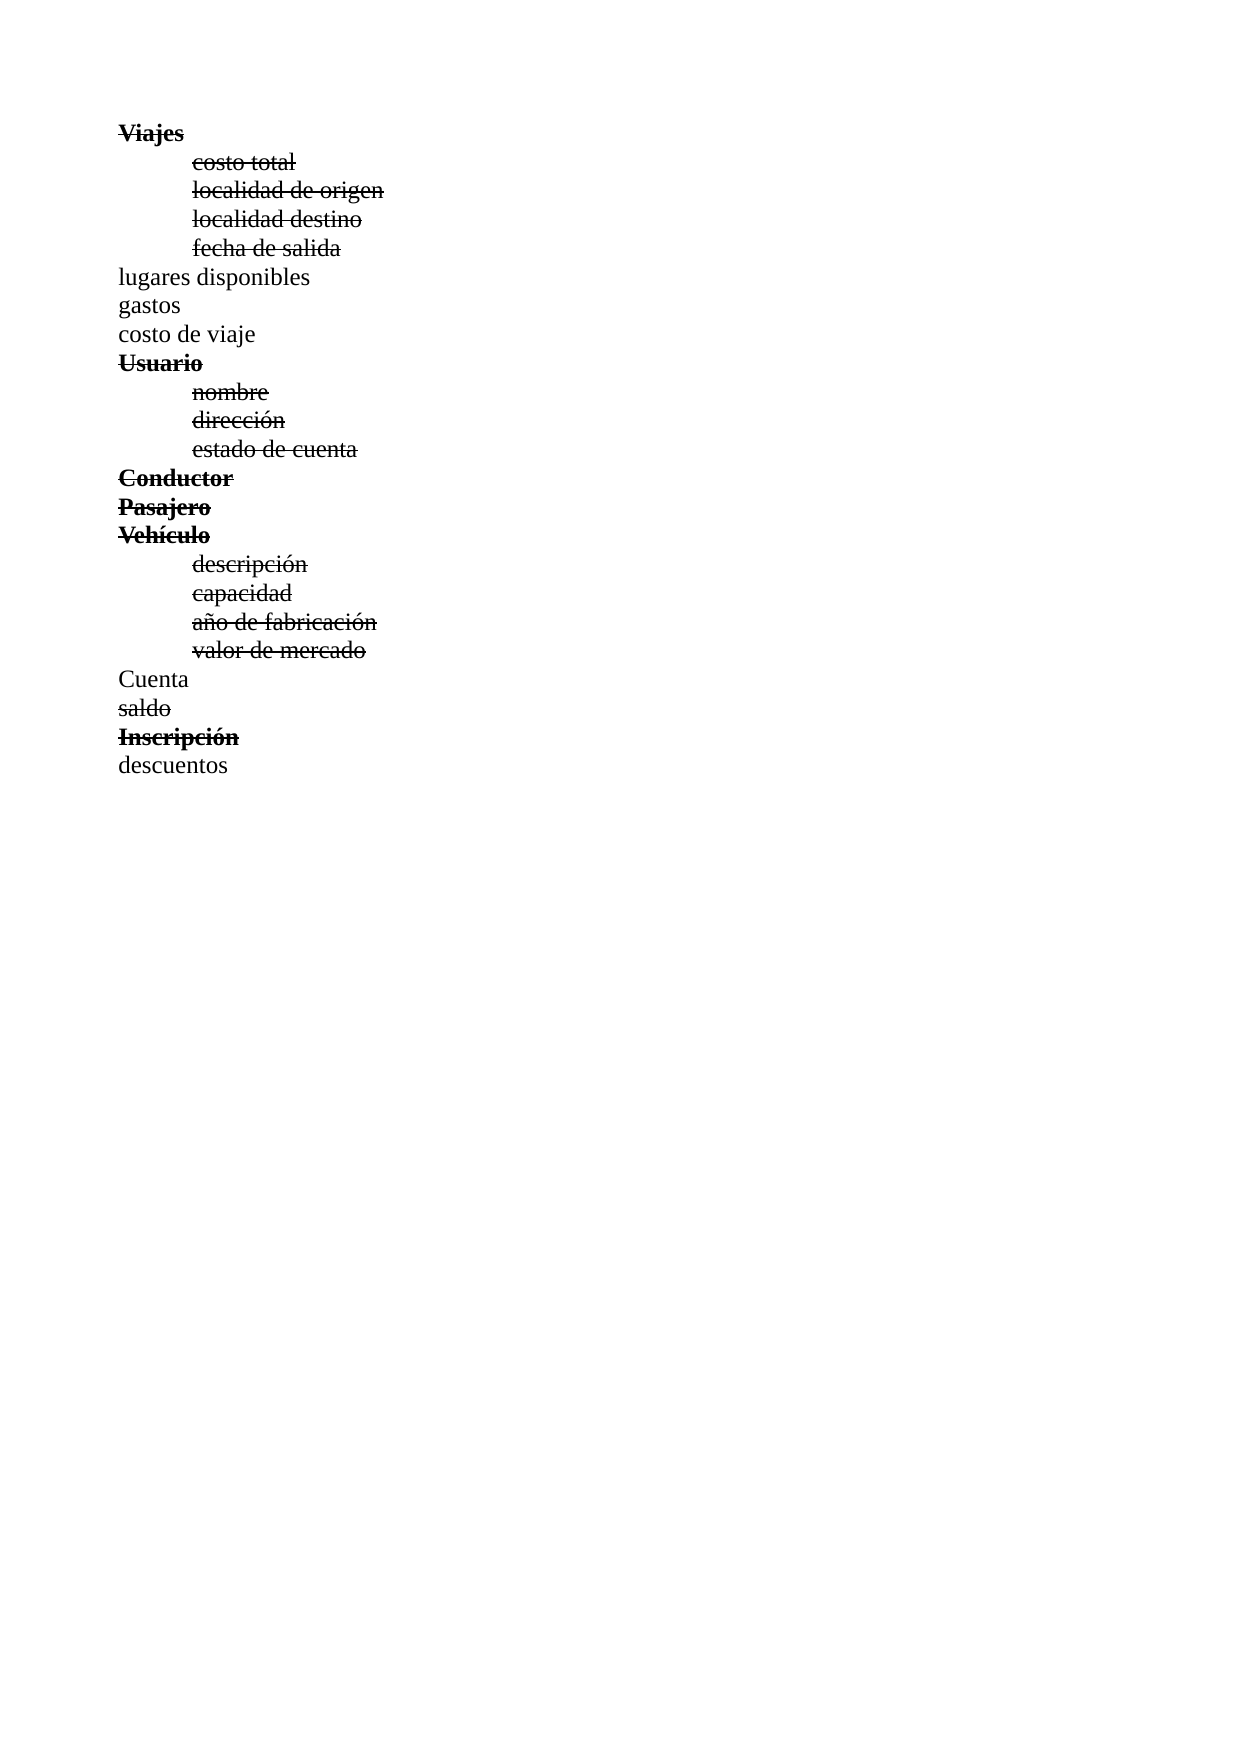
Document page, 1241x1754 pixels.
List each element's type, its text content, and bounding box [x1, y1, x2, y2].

text lugares disponibles [118, 262, 1122, 291]
text descuentos [118, 751, 1122, 779]
text gastos [118, 291, 1122, 319]
text nombre [118, 377, 1122, 406]
text Cuenta [118, 664, 1122, 693]
text Vehículo [118, 521, 1122, 549]
text saldo [118, 693, 1122, 722]
text Inscripción [118, 722, 1122, 751]
text Viajes [118, 118, 1122, 147]
text año de fabricación [118, 607, 1122, 636]
text costo total [118, 147, 1122, 176]
text fecha de salida [118, 233, 1122, 262]
text localidad destino [118, 204, 1122, 233]
text Usuario [118, 348, 1122, 377]
text costo de viaje [118, 319, 1122, 348]
text valor de mercado [118, 636, 1122, 664]
text capacidad [118, 578, 1122, 607]
text localidad de origen [118, 176, 1122, 204]
text Pasajero [118, 492, 1122, 521]
text estado de cuenta [118, 434, 1122, 463]
text Conductor [118, 463, 1122, 492]
text dirección [118, 406, 1122, 434]
text descripción [118, 549, 1122, 578]
